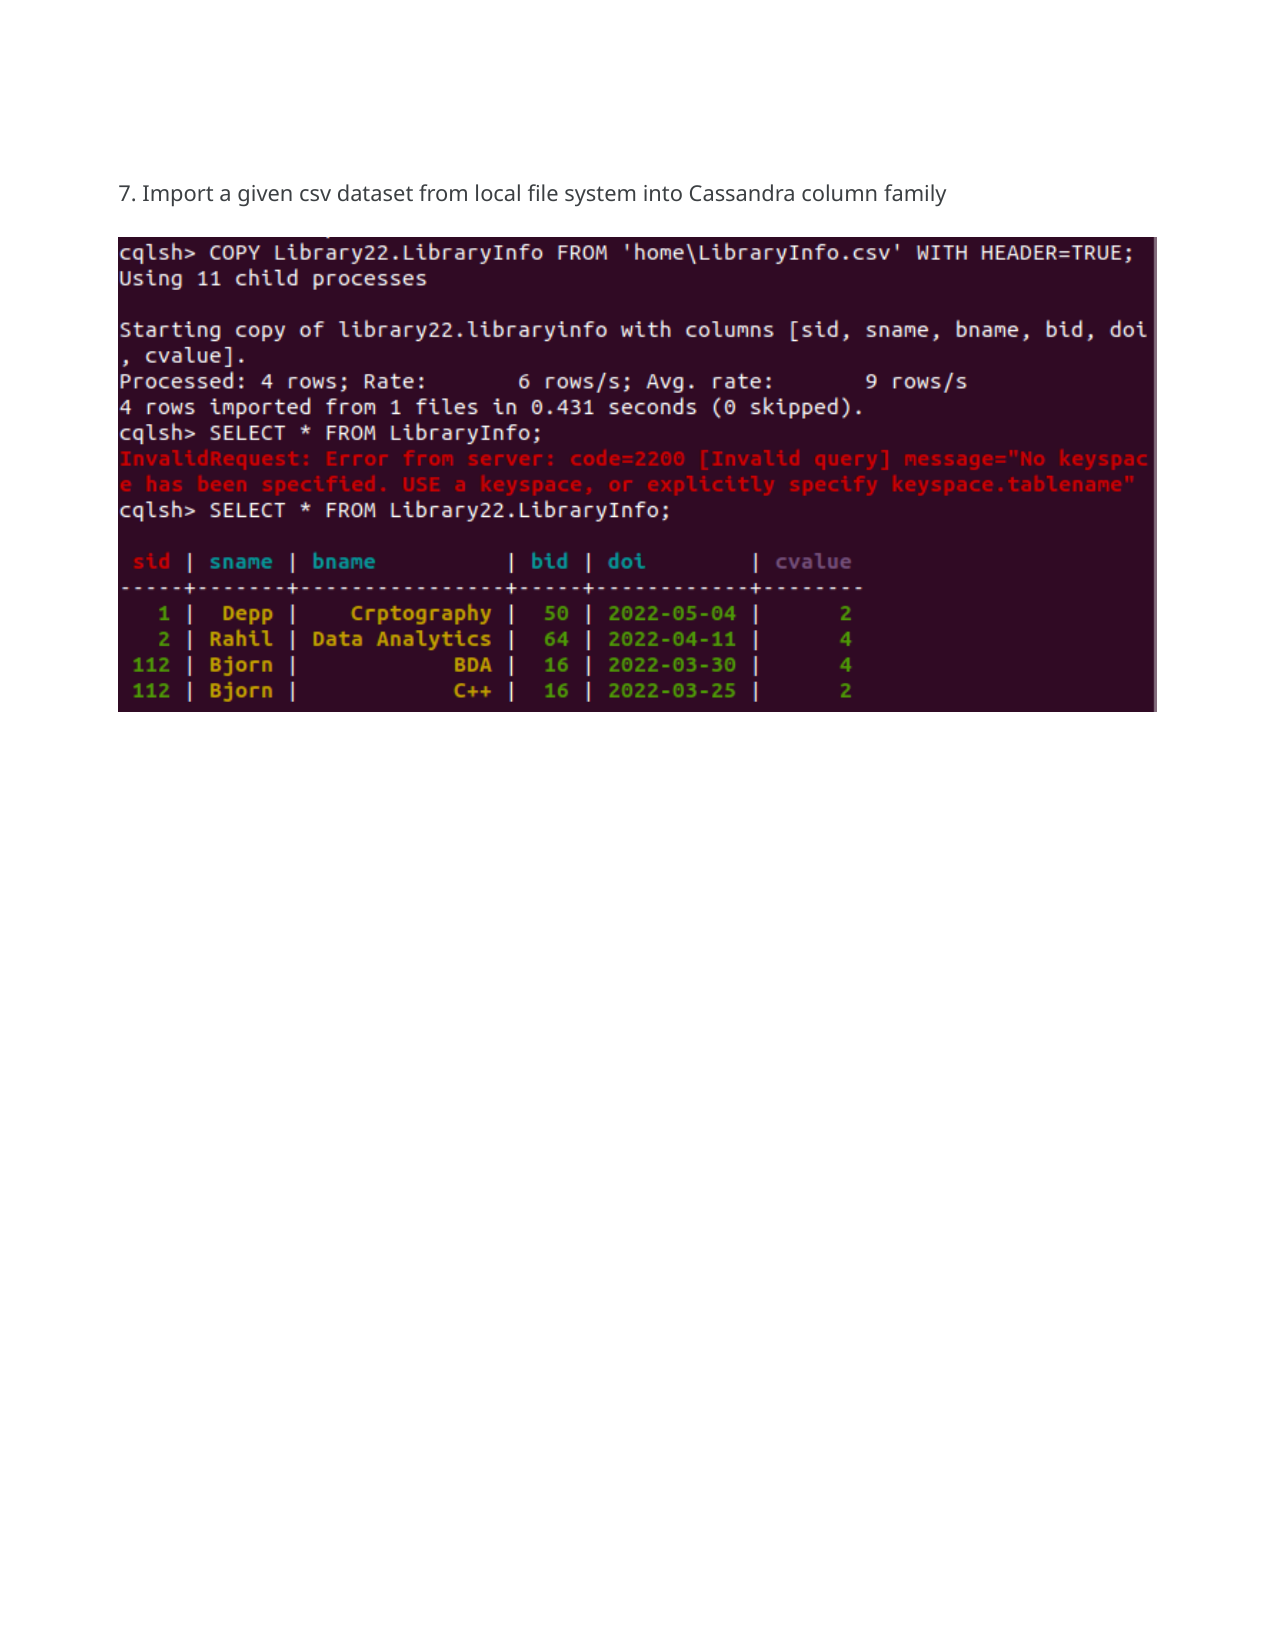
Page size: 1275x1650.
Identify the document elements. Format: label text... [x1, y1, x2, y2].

picture [118, 237, 1157, 712]
text 7. Import a given csv dataset from local file system into Cassandra column family [118, 178, 1157, 207]
